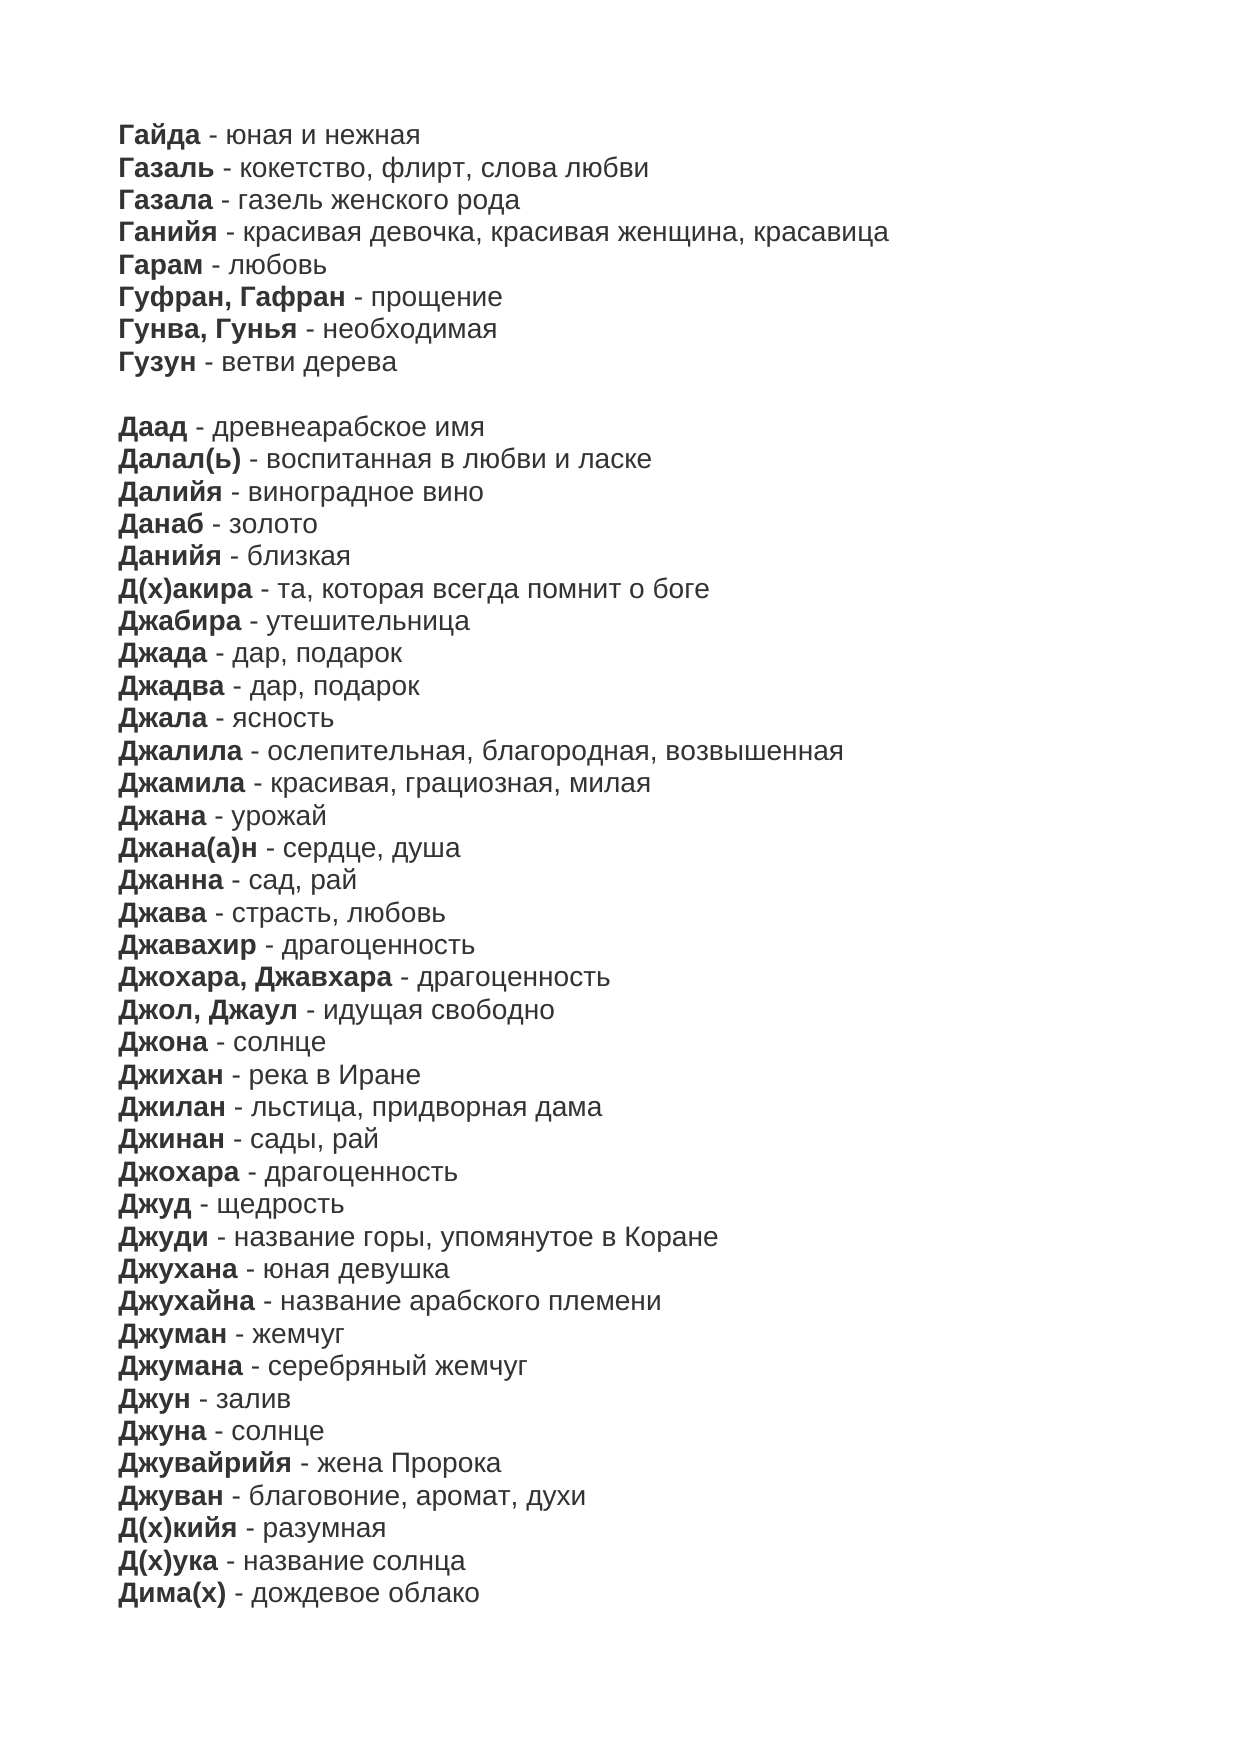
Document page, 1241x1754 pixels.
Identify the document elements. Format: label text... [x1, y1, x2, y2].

text Гайда - юная и нежная Газаль - кокетство, флирт, слова любви Газала - газель женского рода Ганийя - красивая девочка, красивая женщина, красавица Гарам - любовь Гуфран, Гафран - прощение Гунва, Гунья - необходимая Гузун - ветви дерева Даад - древнеарабское имя Далал(ь) - воспитанная в любви и ласке Далийя - виноградное вино Данаб - золото Данийя - близкая Д(х)акира - та, которая всегда помнит о боге Джабира - утешительница Джада - дар, подарок Джадва - дар, подарок Джала - ясность Джалила - ослепительная, благородная, возвышенная Джамила - красивая, грациозная, милая Джана - урожай Джана(а)н - сердце, душа Джанна - сад, рай Джава - страсть, любовь Джавахир - драгоценность Джохара, Джавхара - драгоценность Джол, Джаул - идущая свободно Джона - солнце Джихан - река в Иране Джилан - льстица, придворная дама Джинан - сады, рай Джохара - драгоценность Джуд - щедрость Джуди - название горы, упомянутое в Коране Джухана - юная девушка Джухайна - название арабского племени Джуман - жемчуг Джумана - серебряный жемчуг Джун - залив Джуна - солнце Джувайрийя - жена Пророка Джуван - благовоние, аромат, духи Д(х)кийя - разумная Д(х)ука - название солнца Дима(х) - дождевое облако [118, 118, 1122, 1608]
